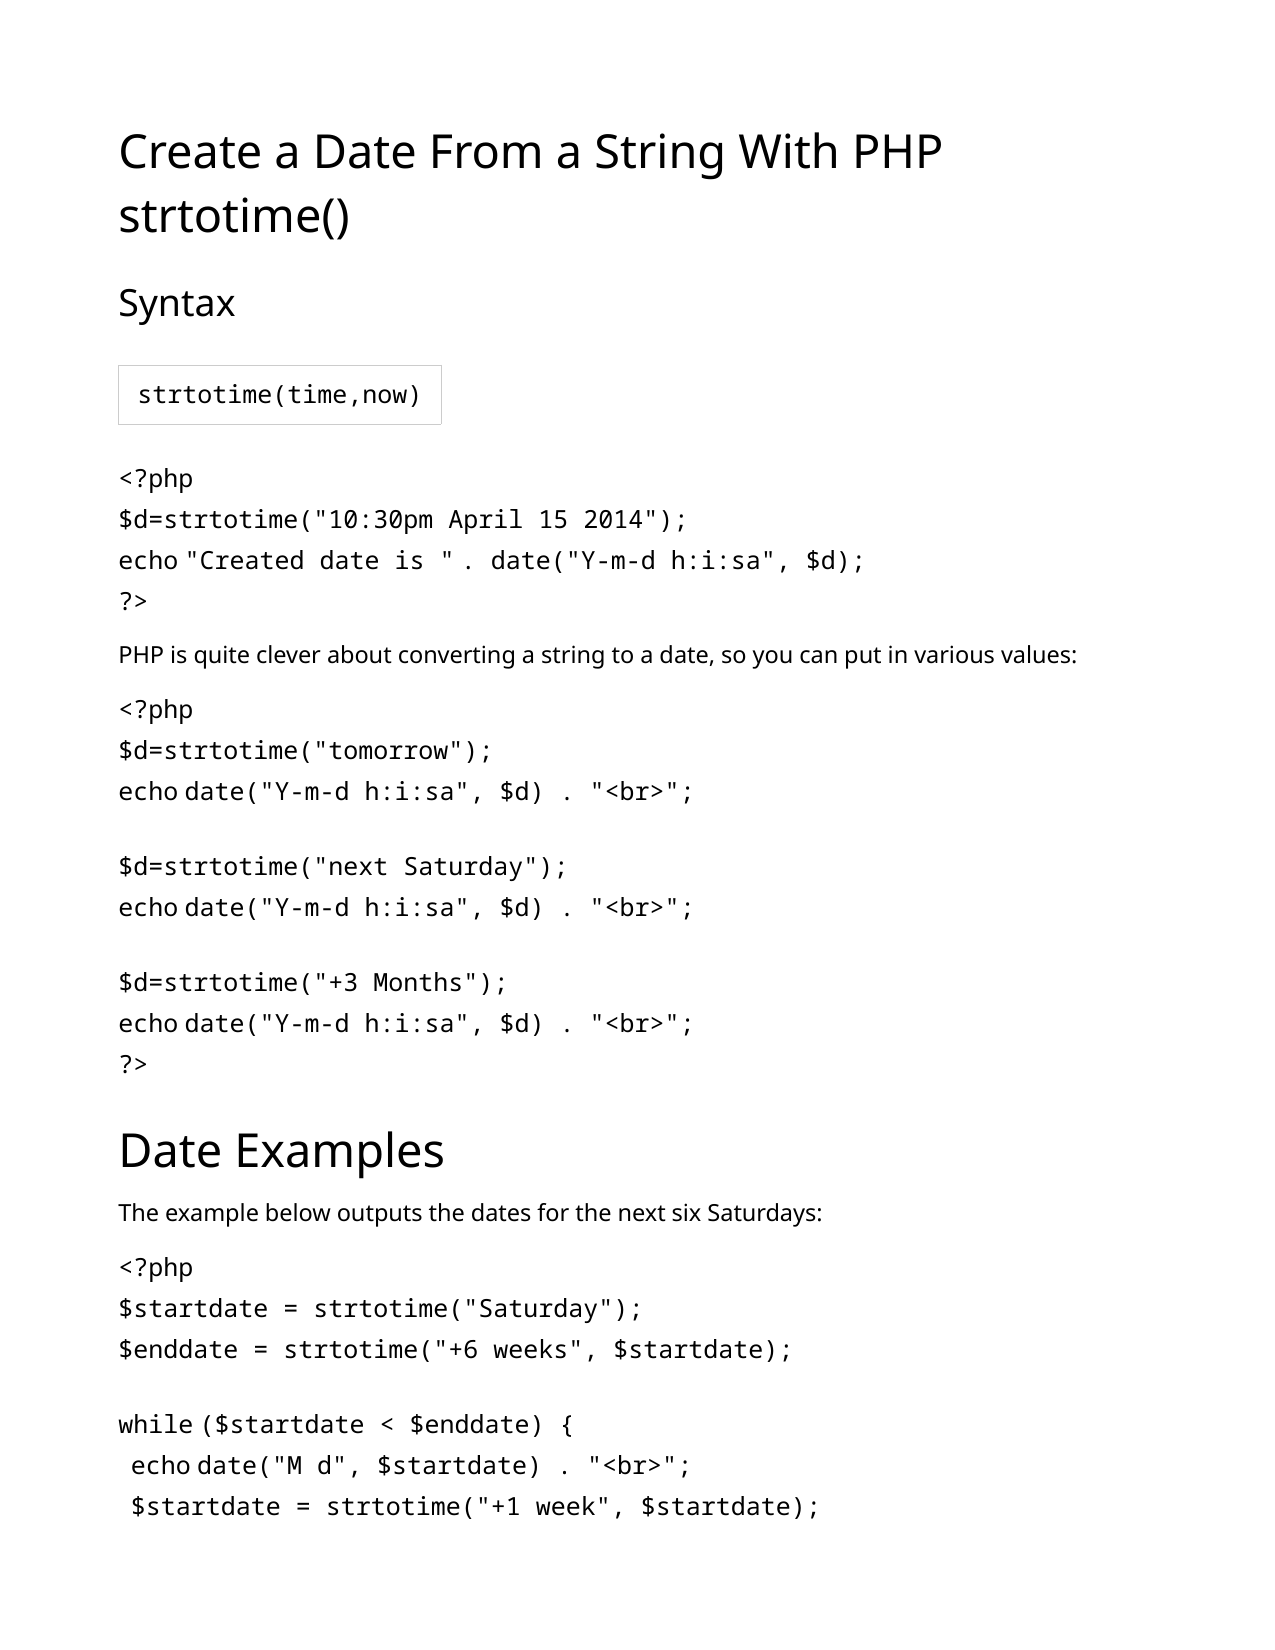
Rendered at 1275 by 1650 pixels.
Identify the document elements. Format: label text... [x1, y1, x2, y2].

text <?php $d=strtotime("tomorrow"); echo date("Y-m-d h:i:sa", $d) . "<br>"; $d=strtotime("next Saturday"); echo date("Y-m-d h:i:sa", $d) . "<br>"; $d=strtotime("+3 Months"); echo date("Y-m-d h:i:sa", $d) . "<br>"; ?> [118, 691, 1157, 1080]
text <?php $d=strtotime("10:30pm April 15 2014"); echo "Created date is " . date("Y-m-d h:i:sa", $d); ?> [118, 461, 1157, 617]
text [442, 364, 1157, 424]
subtitle Create a Date From a String With PHP strtotime() [118, 118, 1157, 246]
text <?php $startdate = strtotime("Saturday"); $enddate = strtotime("+6 weeks", $startdate); while ($startdate < $enddate) { echo date("M d", $startdate) . "<br>"; $startdate = strtotime("+1 week", $startdate); [118, 1250, 1157, 1522]
subtitle Date Examples [118, 1117, 1157, 1181]
text The example below outputs the dates for the next six Saturdays: [118, 1197, 1157, 1229]
text strtotime(time,now) [119, 366, 441, 424]
text PHP is quite clever about converting a string to a date, so you can put in various values: [118, 638, 1157, 671]
subtitle Syntax [118, 276, 1157, 327]
